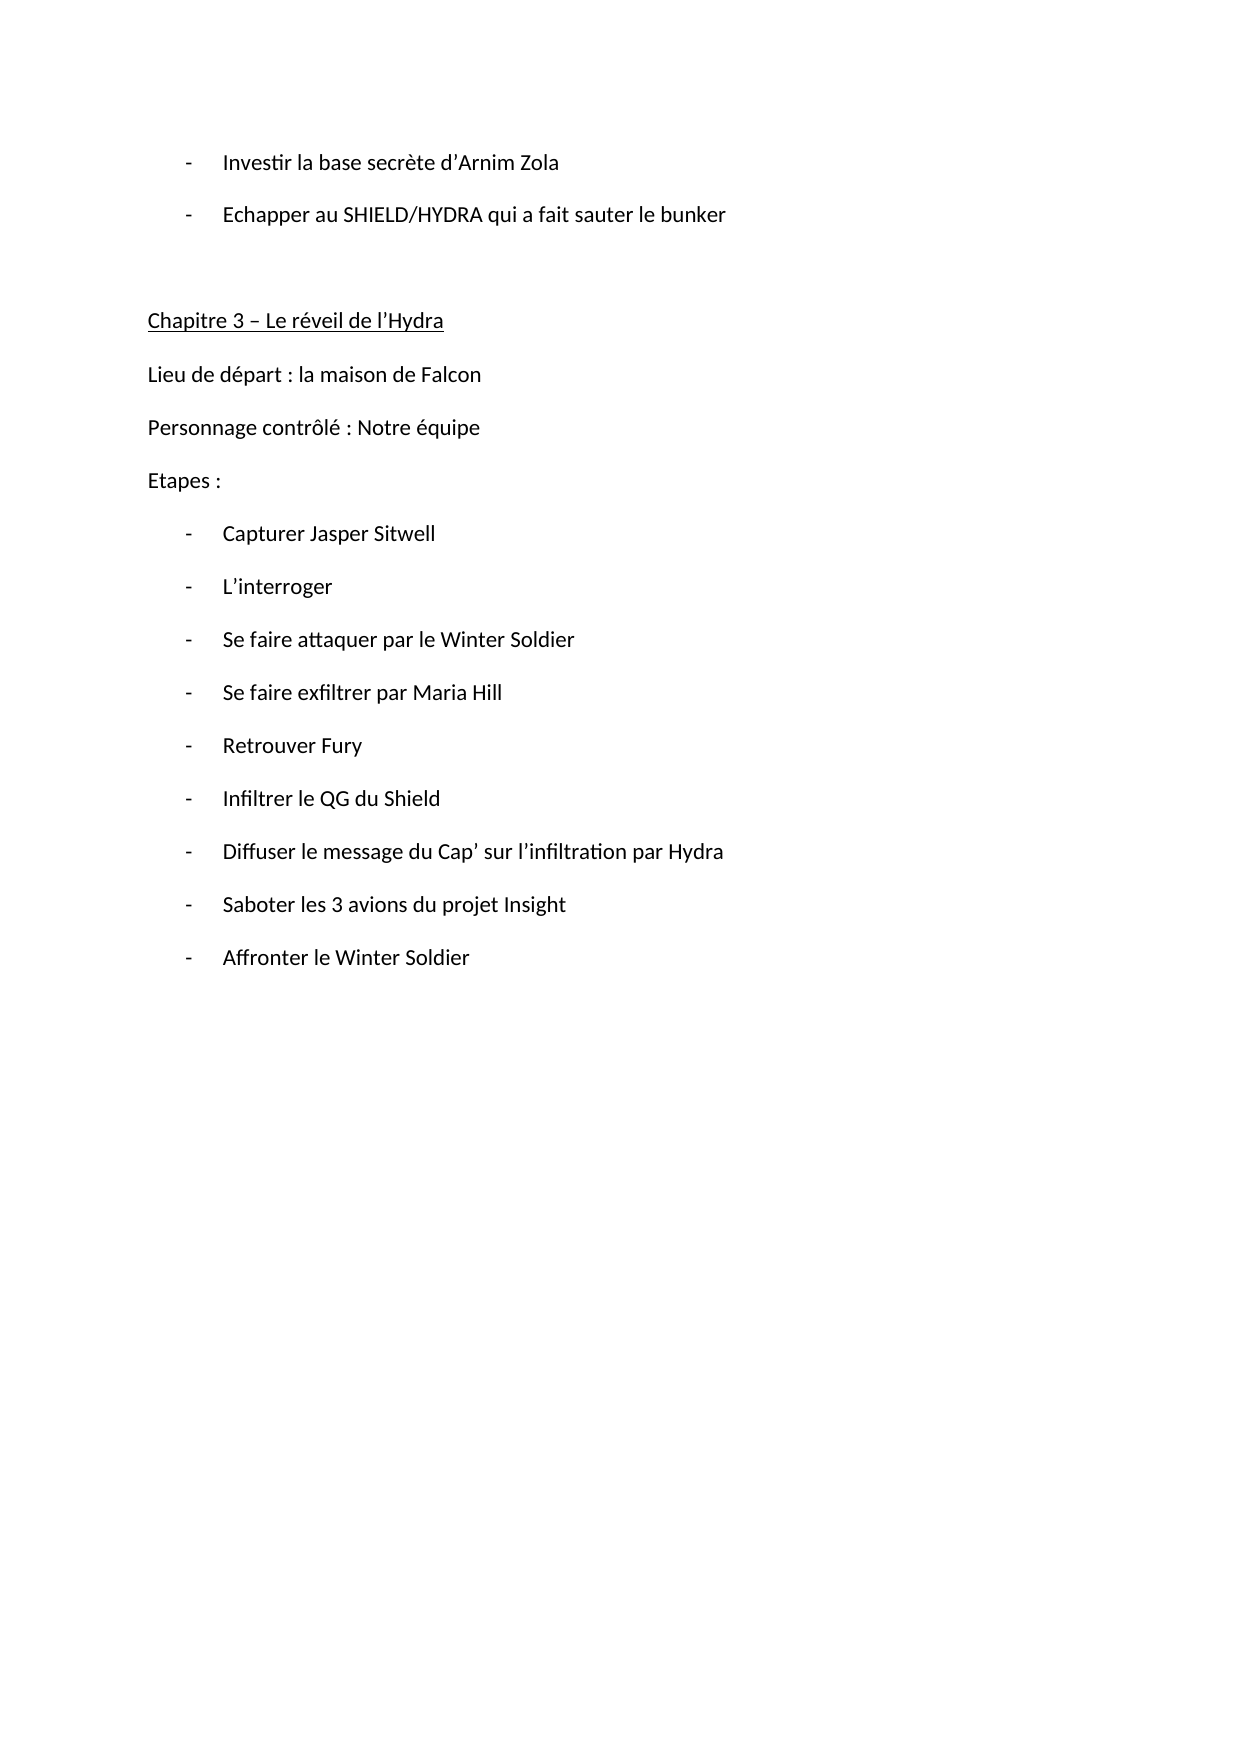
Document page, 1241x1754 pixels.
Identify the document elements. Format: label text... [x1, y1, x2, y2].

list Se faire exfiltrer par Maria Hill [185, 678, 1093, 706]
list Saboter les 3 avions du projet Insight [185, 890, 1093, 918]
list Diffuser le message du Cap’ sur l’infiltration par Hydra [185, 837, 1093, 865]
list Infiltrer le QG du Shield [185, 784, 1093, 812]
list Retrouver Fury [185, 731, 1093, 759]
text Lieu de départ : la maison de Falcon [148, 360, 1093, 388]
text Chapitre 3 – Le réveil de l’Hydra [148, 307, 1093, 335]
list Affronter le Winter Soldier [185, 943, 1093, 971]
list Capturer Jasper Sitwell [185, 519, 1093, 547]
text Personnage contrôlé : Notre équipe [148, 413, 1093, 441]
list L’interroger [185, 572, 1093, 600]
list Echapper au SHIELD/HYDRA qui a fait sauter le bunker [185, 201, 1093, 229]
list Investir la base secrète d’Arnim Zola [185, 148, 1093, 176]
list Se faire attaquer par le Winter Soldier [185, 625, 1093, 653]
text Etapes : [148, 466, 1093, 494]
